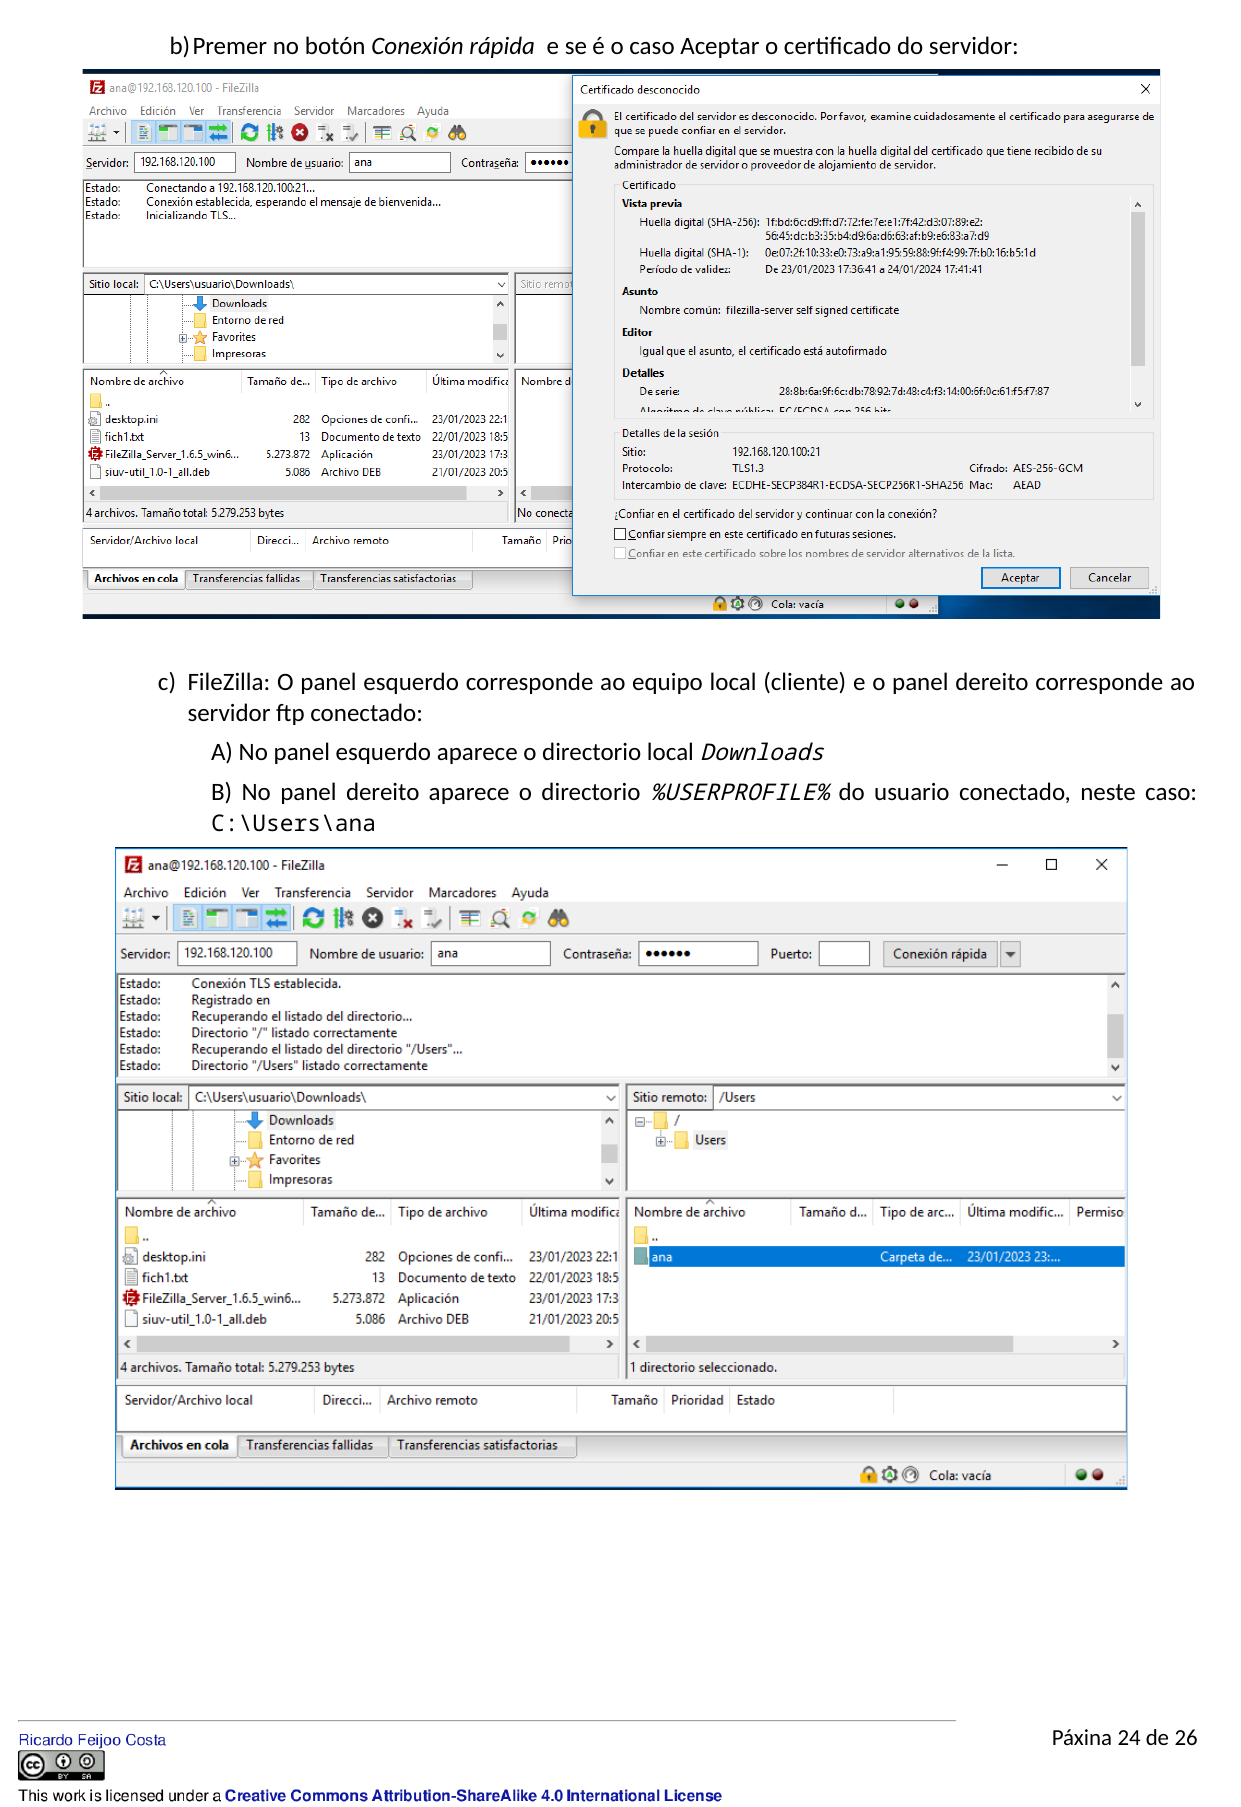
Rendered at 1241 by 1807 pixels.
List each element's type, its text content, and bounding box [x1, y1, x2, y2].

picture [115, 847, 1128, 1490]
picture [8, 1715, 957, 1806]
list Premer no botón Conexión rápida e se é o caso Aceptar o certificado do servidor: [169, 30, 1197, 60]
list B) No panel dereito aparece o directorio %USERPROFILE% do usuario conectado, neste caso: C:\Users\ana [175, 776, 1197, 838]
picture [82, 69, 1161, 619]
list FileZilla: O panel esquerdo corresponde ao equipo local (cliente) e o panel dereito corresponde ao servidor ftp conectado: [158, 666, 1197, 727]
list A) No panel esquerdo aparece o directorio local Downloads [175, 736, 1197, 767]
